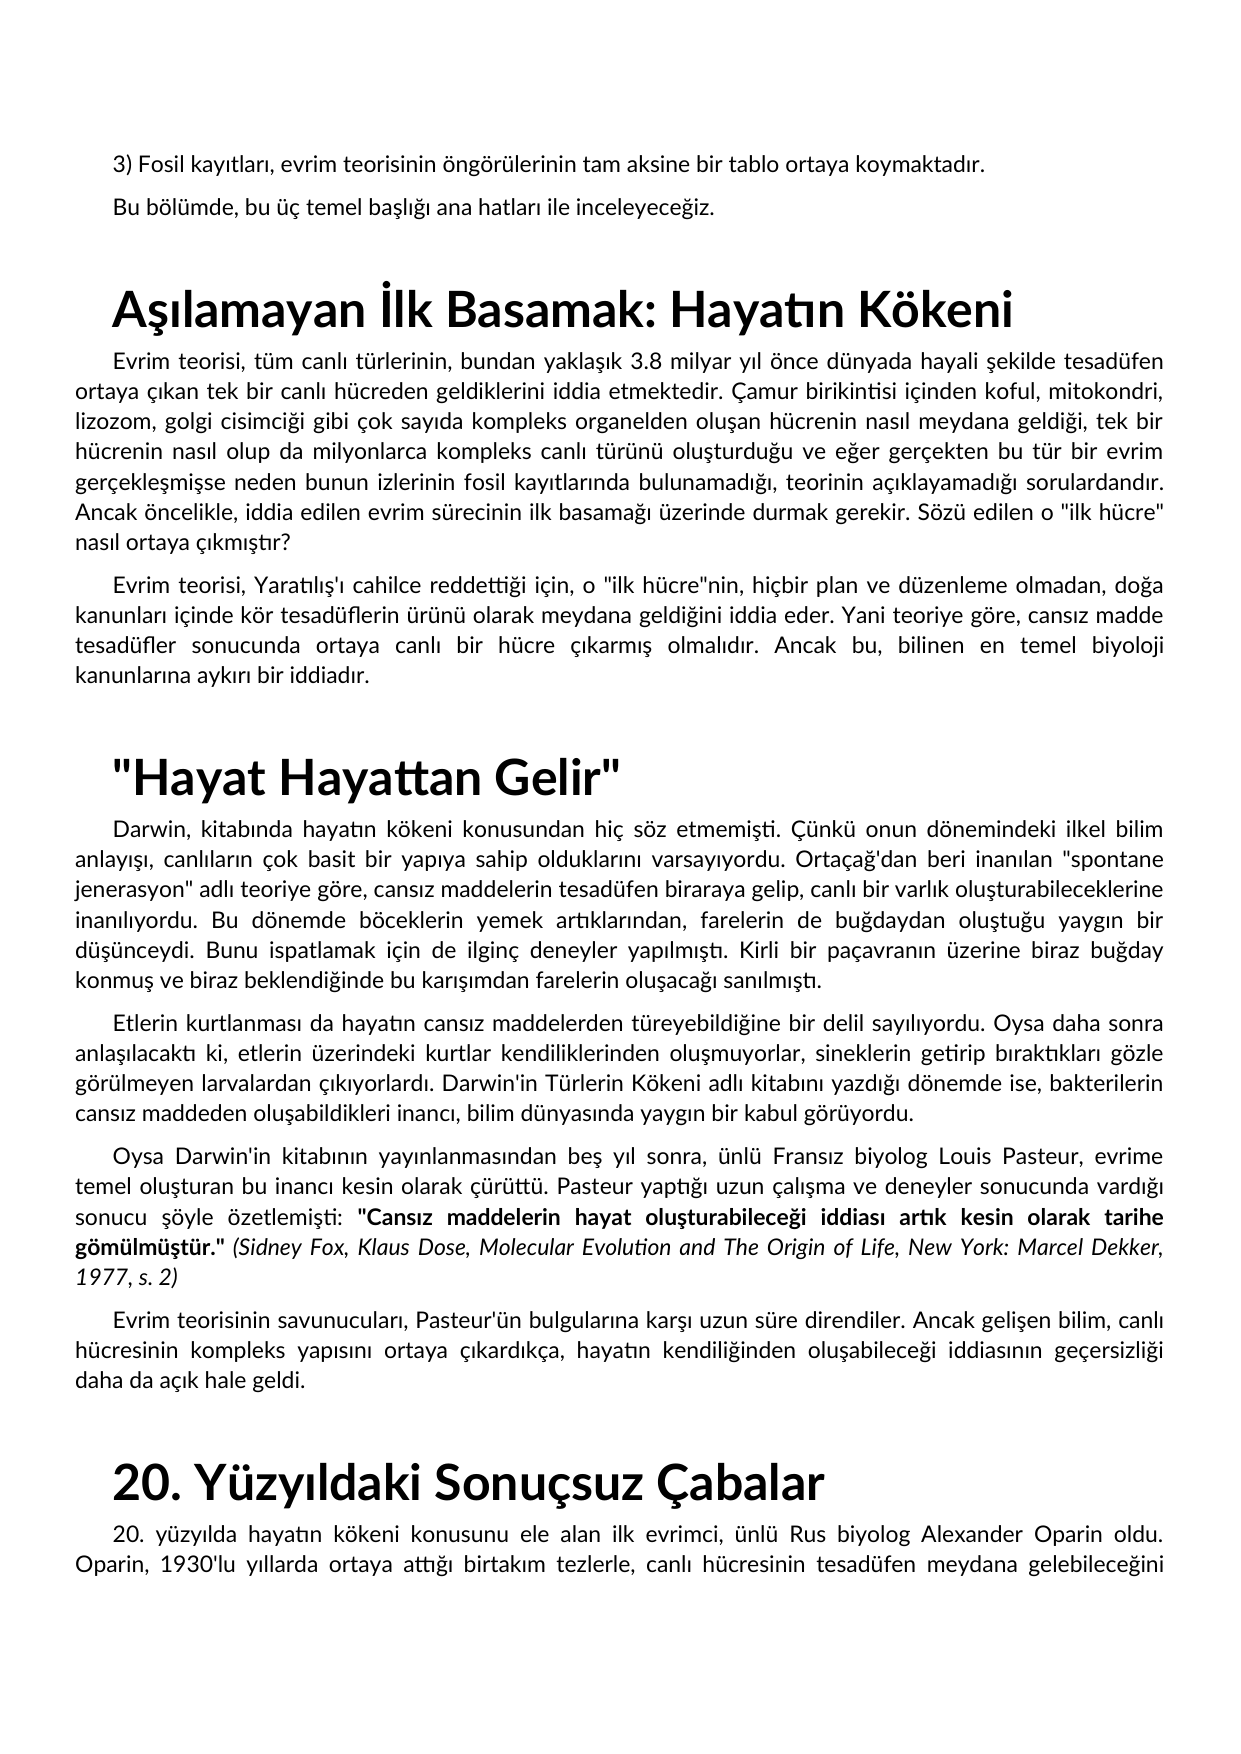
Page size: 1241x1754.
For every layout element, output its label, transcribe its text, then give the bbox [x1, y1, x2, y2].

text Evrim teorisi, tüm canlı türlerinin, bundan yaklaşık 3.8 milyar yıl önce dünyada hayali şekilde tesadüfen ortaya çıkan tek bir canlı hücreden geldiklerini iddia etmektedir. Çamur birikintisi içinden koful, mitokondri, lizozom, golgi cisimciği gibi çok sayıda kompleks organelden oluşan hücrenin nasıl meydana geldiği, tek bir hücrenin nasıl olup da milyonlarca kompleks canlı türünü oluşturduğu ve eğer gerçekten bu tür bir evrim gerçekleşmişse neden bunun izlerinin fosil kayıtlarında bulunamadığı, teorinin açıklayamadığı sorulardandır. Ancak öncelikle, iddia edilen evrim sürecinin ilk basamağı üzerinde durmak gerekir. Sözü edilen o "ilk hücre" nasıl ortaya çıkmıştır? [75, 346, 1165, 555]
text 20. yüzyılda hayatın kökeni konusunu ele alan ilk evrimci, ünlü Rus biyolog Alexander Oparin oldu. Oparin, 1930'lu yıllarda ortaya attığı birtakım tezlerle, canlı hücresinin tesadüfen meydana gelebileceğini [75, 1519, 1165, 1577]
text Darwin, kitabında hayatın kökeni konusundan hiç söz etmemişti. Çünkü onun dönemindeki ilkel bilim anlayışı, canlıların çok basit bir yapıya sahip olduklarını varsayıyordu. Ortaçağ'dan beri inanılan "spontane jenerasyon" adlı teoriye göre, cansız maddelerin tesadüfen biraraya gelip, canlı bir varlık oluşturabileceklerine inanılıyordu. Bu dönemde böceklerin yemek artıklarından, farelerin de buğdaydan oluştuğu yaygın bir düşünceydi. Bunu ispatlamak için de ilginç deneyler yapılmıştı. Kirli bir paçavranın üzerine biraz buğday konmuş ve biraz beklendiğinde bu karışımdan farelerin oluşacağı sanılmıştı. [75, 815, 1165, 993]
text Evrim teorisinin savunucuları, Pasteur'ün bulgularına karşı uzun süre direndiler. Ancak gelişen bilim, canlı hücresinin kompleks yapısını ortaya çıkardıkça, hayatın kendiliğinden oluşabileceği iddiasının geçersizliği daha da açık hale geldi. [75, 1305, 1165, 1393]
text 3) Fosil kayıtları, evrim teorisinin öngörülerinin tam aksine bir tablo ortaya koymaktadır. [75, 150, 1165, 177]
text Evrim teorisi, Yaratılış'ı cahilce reddettiği için, o "ilk hücre"nin, hiçbir plan ve düzenleme olmadan, doğa kanunları içinde kör tesadüflerin ürünü olarak meydana geldiğini iddia eder. Yani teoriye göre, cansız madde tesadüfler sonucunda ortaya canlı bir hücre çıkarmış olmalıdır. Ancak bu, bilinen en temel biyoloji kanunlarına aykırı bir iddiadır. [75, 570, 1165, 688]
text Oysa Darwin'in kitabının yayınlanmasından beş yıl sonra, ünlü Fransız biyolog Louis Pasteur, evrime temel oluşturan bu inancı kesin olarak çürüttü. Pasteur yaptığı uzun çalışma ve deneyler sonucunda vardığı sonucu şöyle özetlemişti: "Cansız maddelerin hayat oluşturabileceği iddiası artık kesin olarak tarihe gömülmüştür." (Sidney Fox, Klaus Dose, Molecular Evolution and The Origin of Life, New York: Marcel Dekker, 1977, s. 2) [75, 1142, 1165, 1290]
subtitle "Hayat Hayattan Gelir" [112, 746, 1165, 806]
text Etlerin kurtlanması da hayatın cansız maddelerden türeyebildiğine bir delil sayılıyordu. Oysa daha sonra anlaşılacaktı ki, etlerin üzerindeki kurtlar kendiliklerinden oluşmuyorlar, sineklerin getirip bıraktıkları gözle görülmeyen larvalardan çıkıyorlardı. Darwin'in Türlerin Kökeni adlı kitabını yazdığı dönemde ise, bakterilerin cansız maddeden oluşabildikleri inancı, bilim dünyasında yaygın bir kabul görüyordu. [75, 1008, 1165, 1127]
subtitle 20. Yüzyıldaki Sonuçsuz Çabalar [112, 1451, 1165, 1511]
subtitle Aşılamayan İlk Basamak: Hayatın Kökeni [112, 278, 1165, 338]
text Bu bölümde, bu üç temel başlığı ana hatları ile inceleyeceğiz. [75, 193, 1165, 220]
